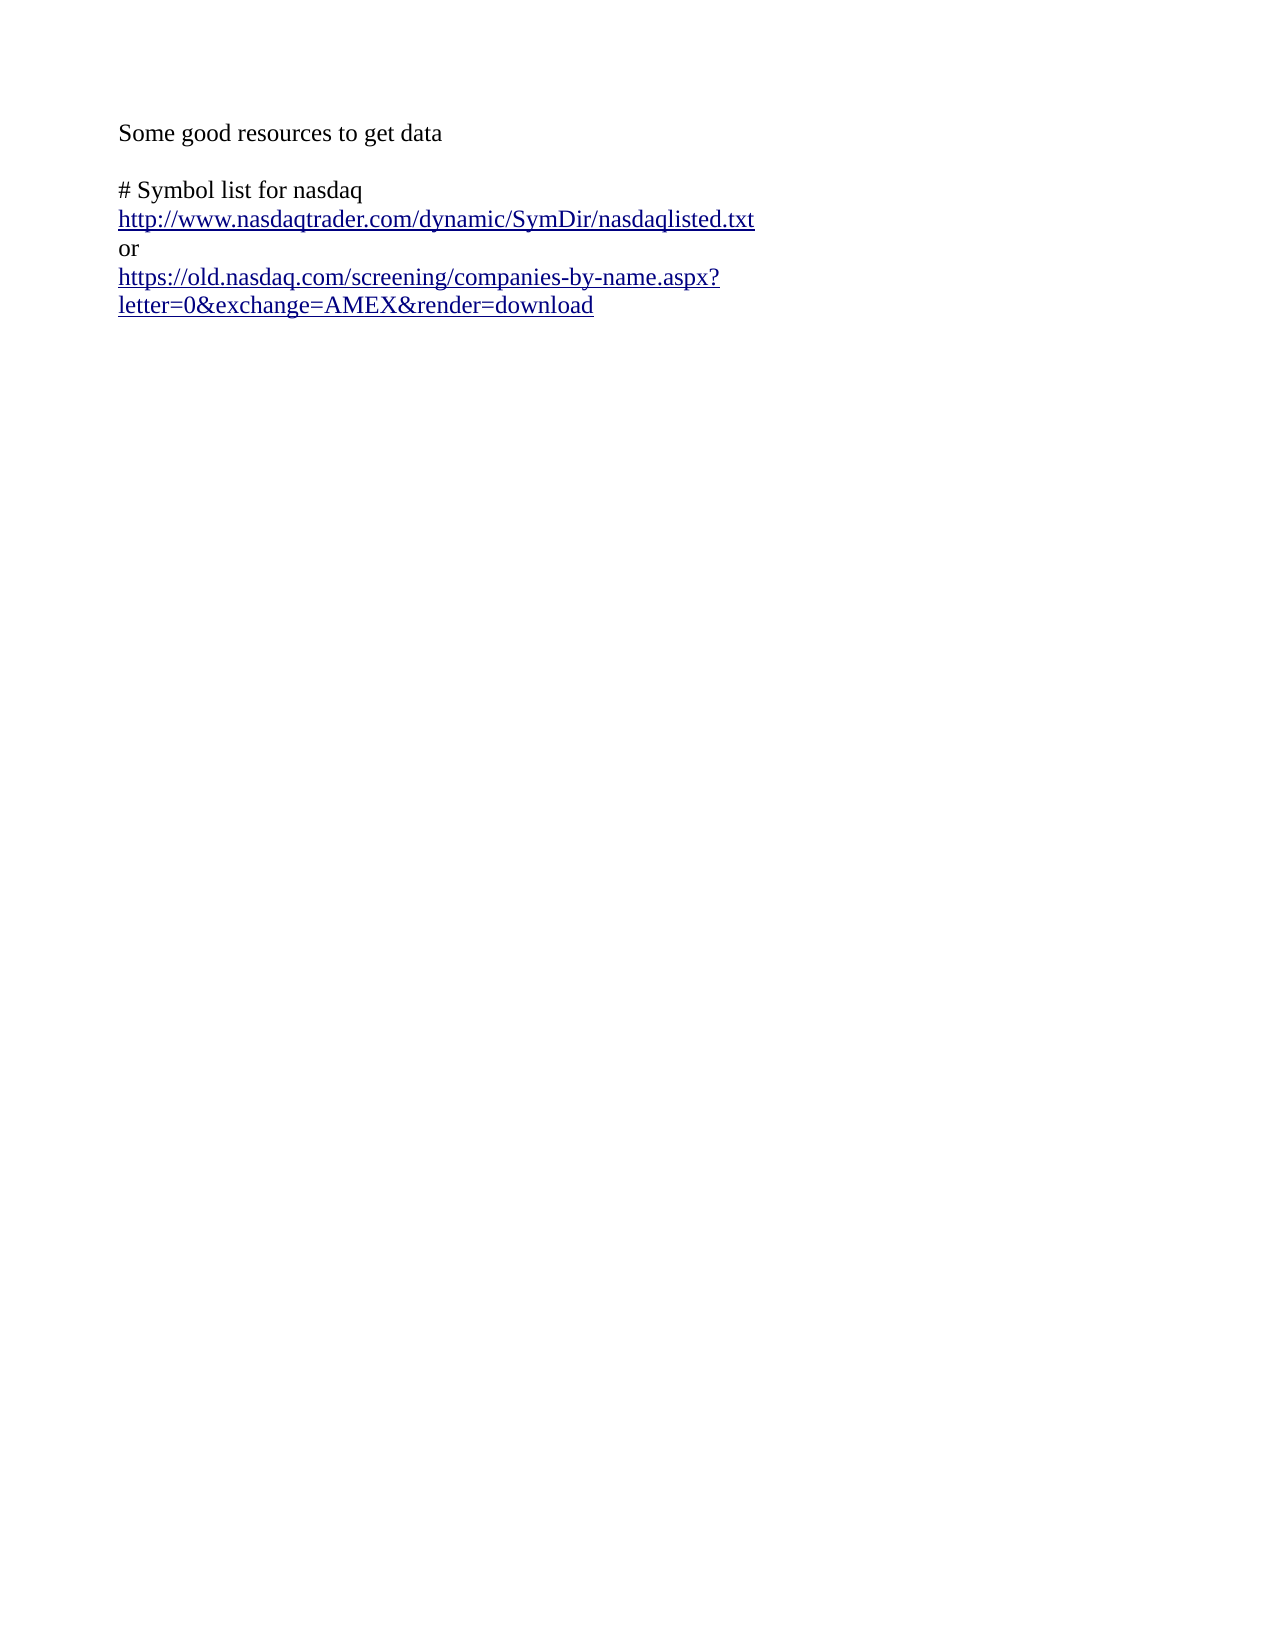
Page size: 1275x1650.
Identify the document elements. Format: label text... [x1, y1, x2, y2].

text # Symbol list for nasdaq [118, 176, 1157, 204]
text Some good resources to get data [118, 118, 1157, 147]
text https://old.nasdaq.com/screening/companies-by-name.aspx?letter=0&exchange=AMEX&render=download [118, 262, 1157, 319]
text or [118, 233, 1157, 262]
text http://www.nasdaqtrader.com/dynamic/SymDir/nasdaqlisted.txt [118, 204, 1157, 233]
